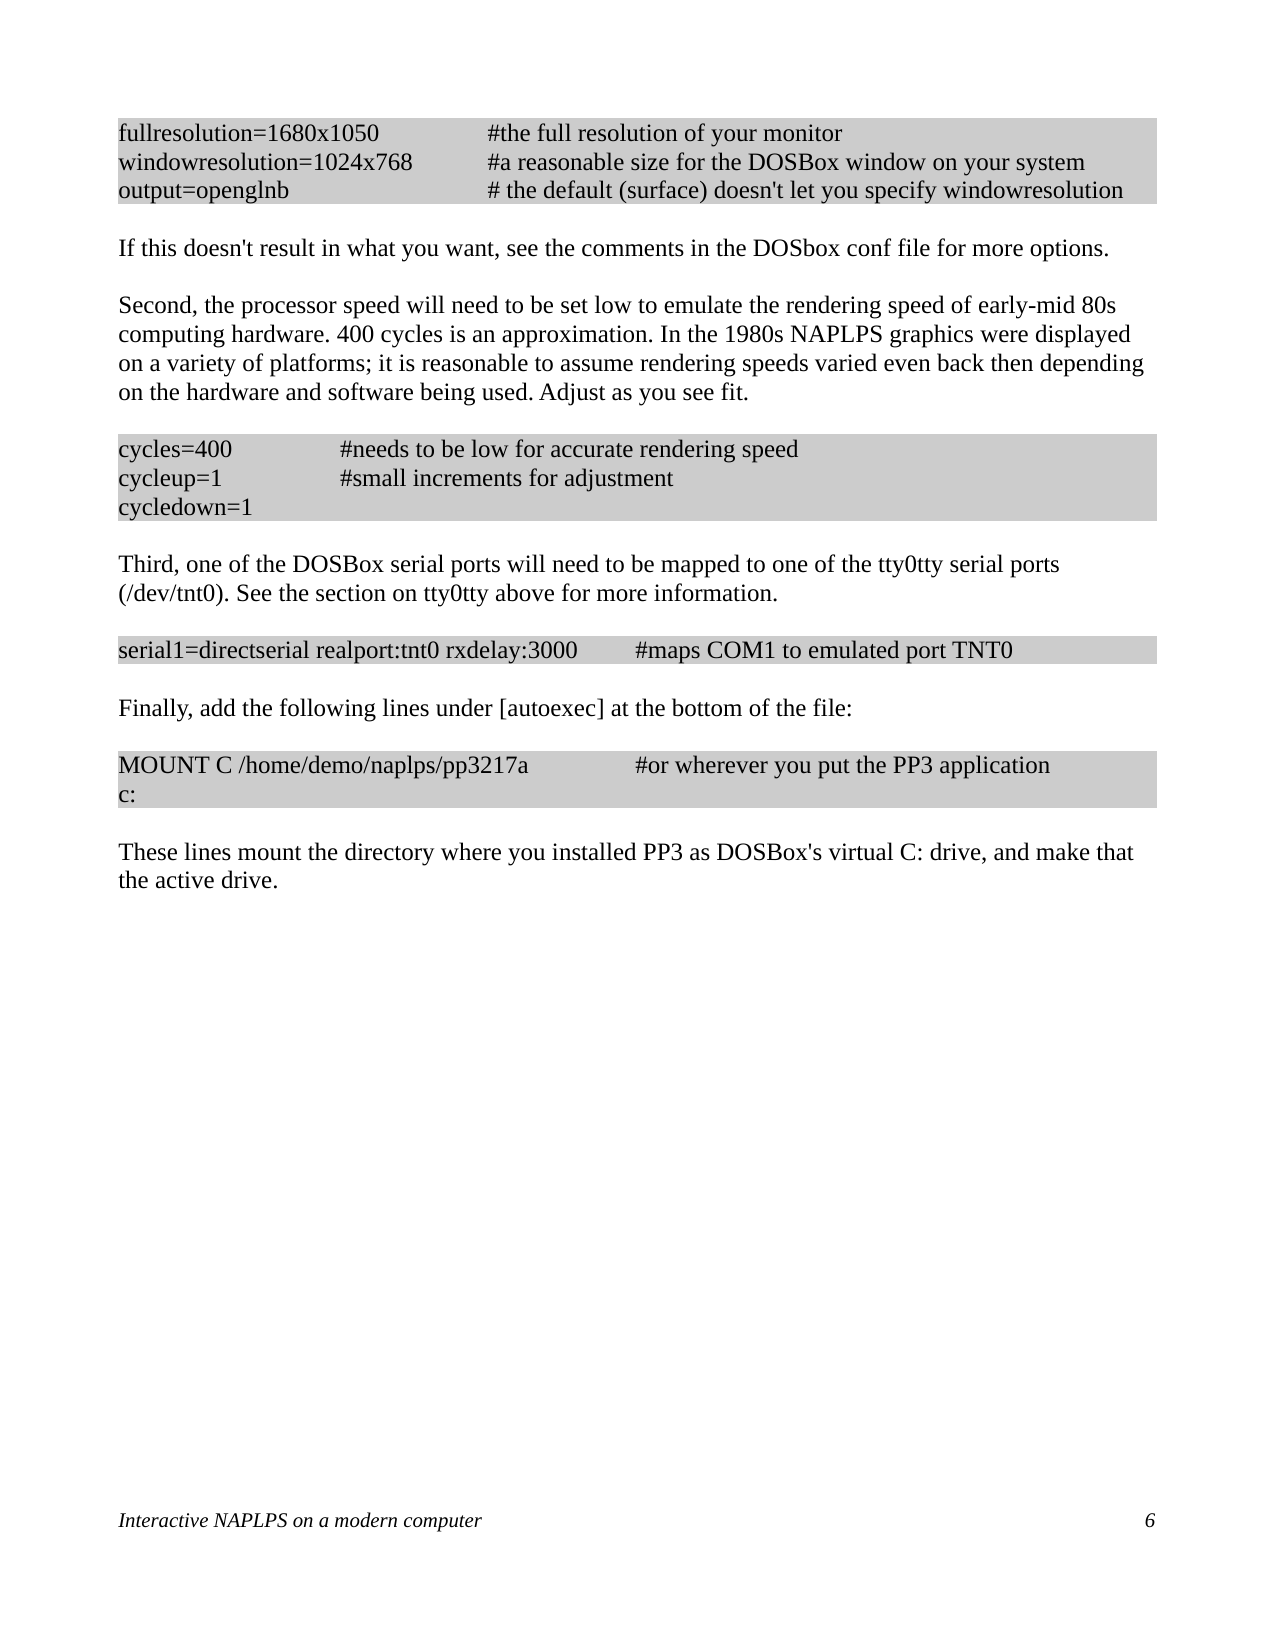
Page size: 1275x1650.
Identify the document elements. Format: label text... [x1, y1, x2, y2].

text MOUNT C /home/demo/naplps/pp3217a #or wherever you put the PP3 application [118, 751, 1157, 779]
text cycleup=1 #small increments for adjustment [118, 463, 1157, 492]
text These lines mount the directory where you installed PP3 as DOSBox's virtual C: drive, and make that the active drive. [118, 837, 1157, 894]
text output=openglnb # the default (surface) doesn't let you specify windowresolution [118, 176, 1157, 204]
text fullresolution=1680x1050 #the full resolution of your monitor [118, 118, 1157, 147]
text If this doesn't result in what you want, see the comments in the DOSbox conf file for more options. [118, 233, 1157, 262]
text windowresolution=1024x768 #a reasonable size for the DOSBox window on your system [118, 147, 1157, 176]
text Second, the processor speed will need to be set low to emulate the rendering speed of early-mid 80s computing hardware. 400 cycles is an approximation. In the 1980s NAPLPS graphics were displayed on a variety of platforms; it is reasonable to assume rendering speeds varied even back then depending on the hardware and software being used. Adjust as you see fit. [118, 291, 1157, 406]
text serial1=directserial realport:tnt0 rxdelay:3000 #maps COM1 to emulated port TNT0 [118, 636, 1157, 664]
text cycles=400 #needs to be low for accurate rendering speed [118, 434, 1157, 463]
text c: [118, 779, 1157, 808]
text Third, one of the DOSBox serial ports will need to be mapped to one of the tty0tty serial ports (/dev/tnt0). See the section on tty0tty above for more information. [118, 549, 1157, 607]
text cycledown=1 [118, 492, 1157, 521]
text Finally, add the following lines under [autoexec] at the bottom of the file: [118, 693, 1157, 722]
